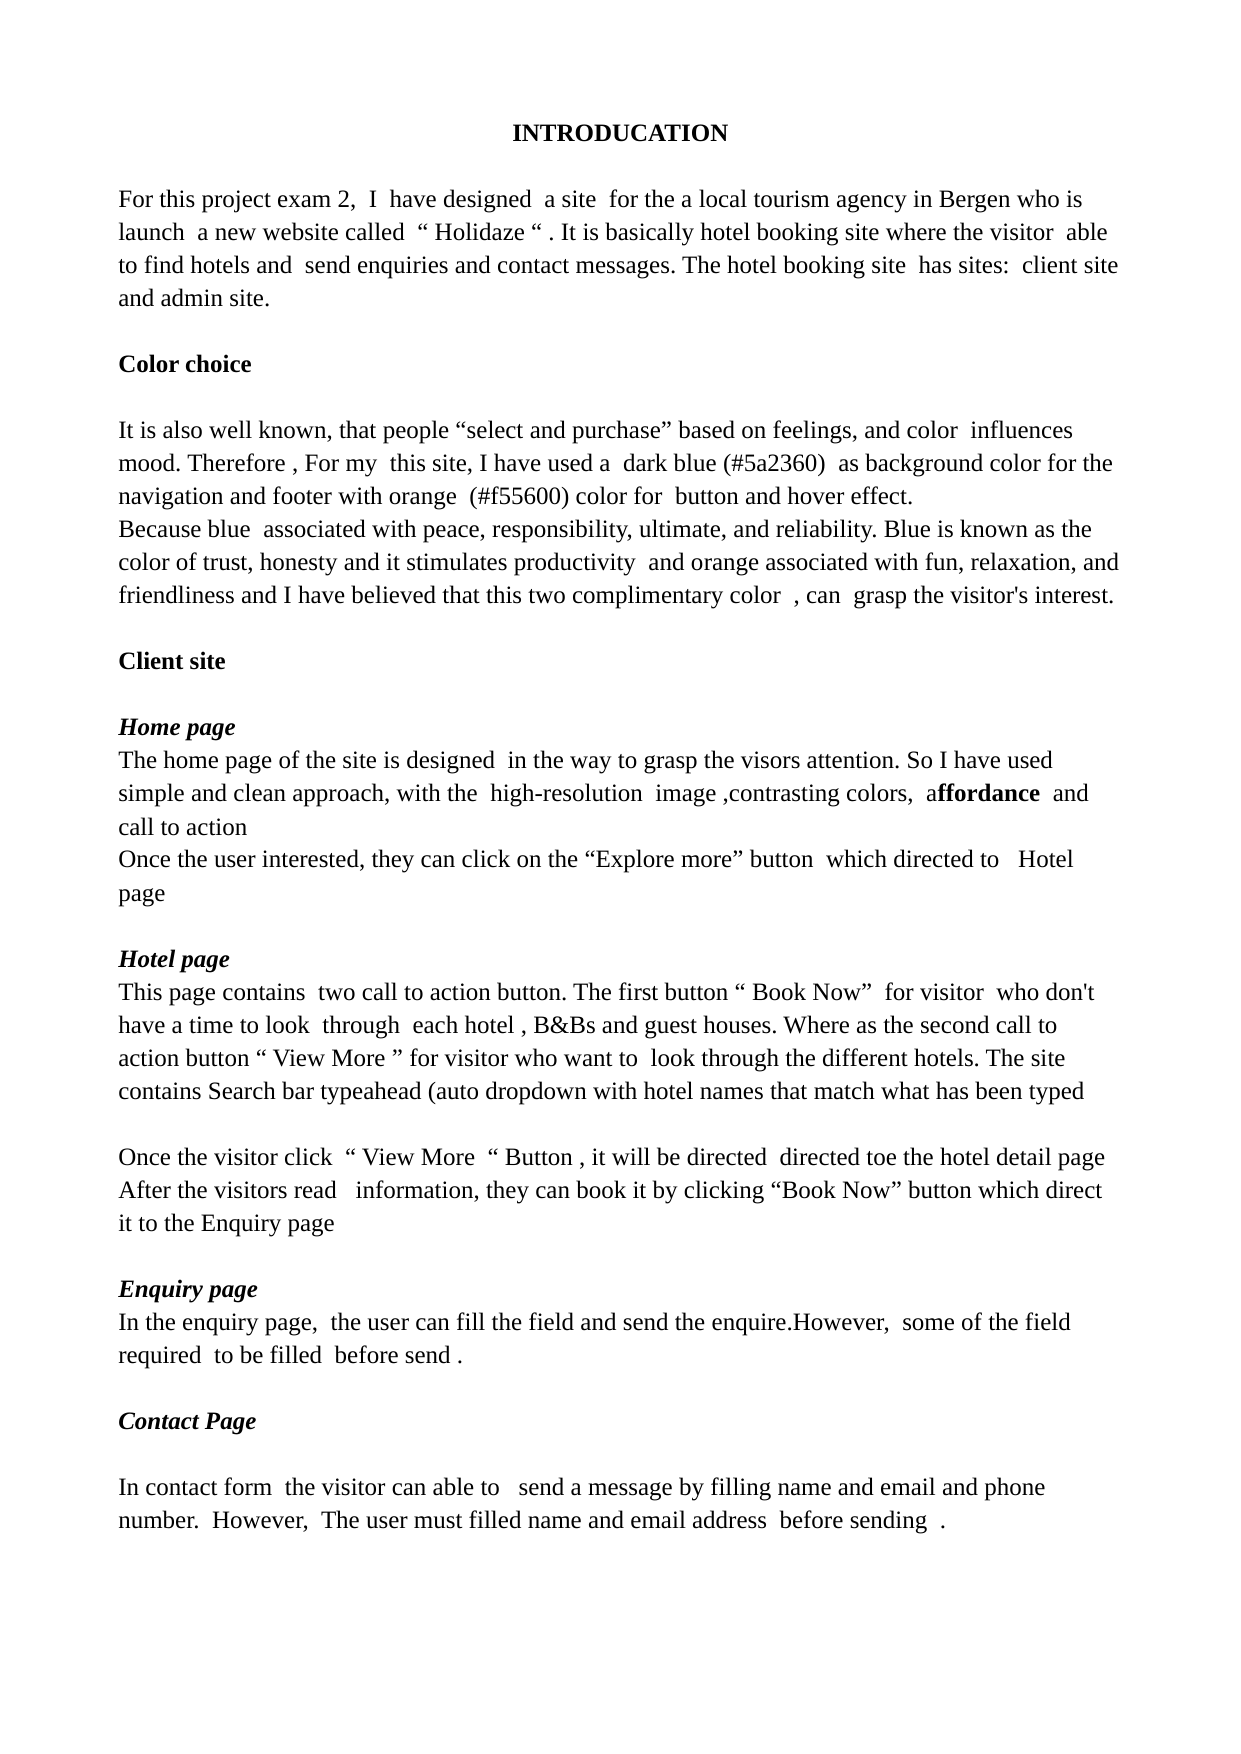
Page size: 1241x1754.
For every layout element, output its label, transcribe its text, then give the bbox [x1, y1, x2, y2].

text Enquiry page [118, 1274, 1122, 1303]
text Client site [118, 646, 1122, 675]
text After the visitors read information, they can book it by clicking “Book Now” button which direct it to the Enquiry page [118, 1175, 1122, 1237]
text Once the visitor click “ View More “ Button , it will be directed directed toe the hotel detail page [118, 1142, 1122, 1171]
text Contact Page [118, 1406, 1122, 1435]
text It is also well known, that people “select and purchase” based on feelings, and color influences mood. Therefore , For my this site, I have used a dark blue (#5a2360) as background color for the navigation and footer with orange (#f55600) color for button and hover effect. Because blue associated with peace, responsibility, ultimate, and reliability. Blue is known as the color of trust, honesty and it stimulates productivity and orange associated with fun, relaxation, and friendliness and I have believed that this two complimentary color , can grasp the visitor's interest. [118, 415, 1122, 609]
text For this project exam 2, I have designed a site for the a local tourism agency in Bergen who is launch a new website called “ Holidaze “ . It is basically hotel booking site where the visitor able to find hotels and send enquiries and contact messages. The hotel booking site has sites: client site and admin site. [118, 184, 1122, 312]
text Hotel page [118, 944, 1122, 972]
text INTRODUCATION [118, 118, 1122, 147]
text Once the user interested, they can click on the “Explore more” button which directed to Hotel page [118, 844, 1122, 906]
text Color choice [118, 349, 1122, 378]
text Home page [118, 712, 1122, 741]
text The home page of the site is designed in the way to grasp the visors attention. So I have used simple and clean approach, with the high-resolution image ,contrasting colors, affordance and call to action [118, 746, 1122, 840]
text This page contains two call to action button. The first button “ Book Now” for visitor who don't have a time to look through each hotel , B&Bs and guest houses. Where as the second call to action button “ View More ” for visitor who want to look through the different hotels. The site contains Search bar typeahead (auto dropdown with hotel names that match what has been typed [118, 977, 1122, 1104]
text In the enquiry page, the user can fill the field and send the enquire.However, some of the field required to be filled before send . [118, 1307, 1122, 1369]
text In contact form the visitor can able to send a message by filling name and email and phone number. However, The user must filled name and email address before sending . [118, 1472, 1122, 1534]
